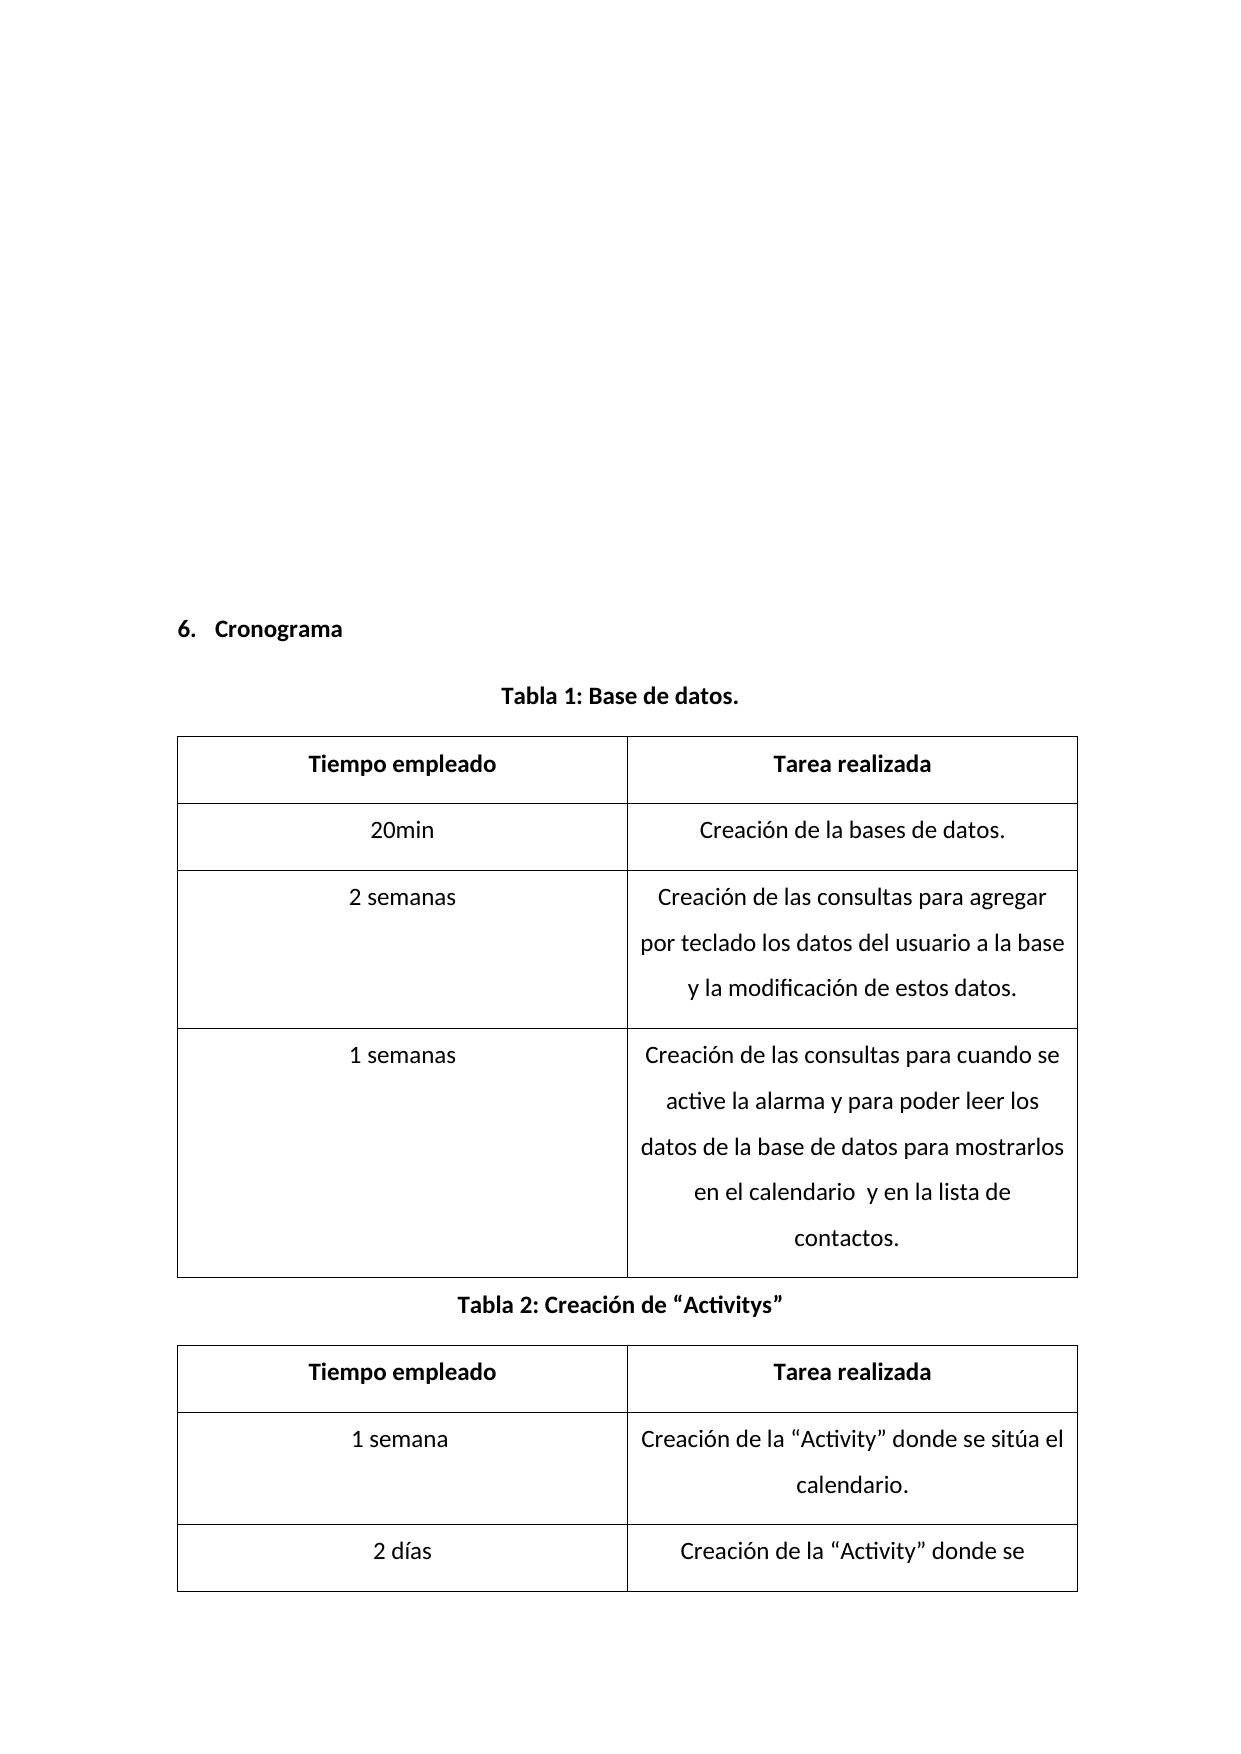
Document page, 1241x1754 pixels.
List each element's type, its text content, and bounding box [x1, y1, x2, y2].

table_cell 2 semanas [178, 871, 627, 1028]
table_cell 2 días [178, 1525, 627, 1591]
table_header Tiempo empleado [178, 737, 627, 803]
table_cell Creación de la “Activity” donde se sitúa el calendario. [628, 1413, 1077, 1524]
table_cell Creación de la bases de datos. [628, 804, 1077, 869]
table_cell 20min [178, 804, 627, 869]
table_cell 1 semanas [178, 1029, 627, 1277]
table_header Tarea realizada [628, 1346, 1077, 1412]
table_cell 1 semana [178, 1413, 627, 1524]
table_header Tarea realizada [628, 737, 1077, 803]
table_header Tiempo empleado [178, 1346, 627, 1412]
text Tabla 2: Creación de “Activitys” [177, 1289, 1063, 1319]
table_cell Creación de las consultas para cuando se active la alarma y para poder leer los datos de la base de datos para mostrarlos en el calendario y en la lista de contactos. [628, 1029, 1077, 1277]
table_cell Creación de la “Activity” donde se [628, 1525, 1077, 1591]
text Tabla 1: Base de datos. [177, 680, 1063, 711]
list Cronograma [177, 613, 1063, 644]
table_cell Creación de las consultas para agregar por teclado los datos del usuario a la base y la modificación de estos datos. [628, 871, 1077, 1028]
